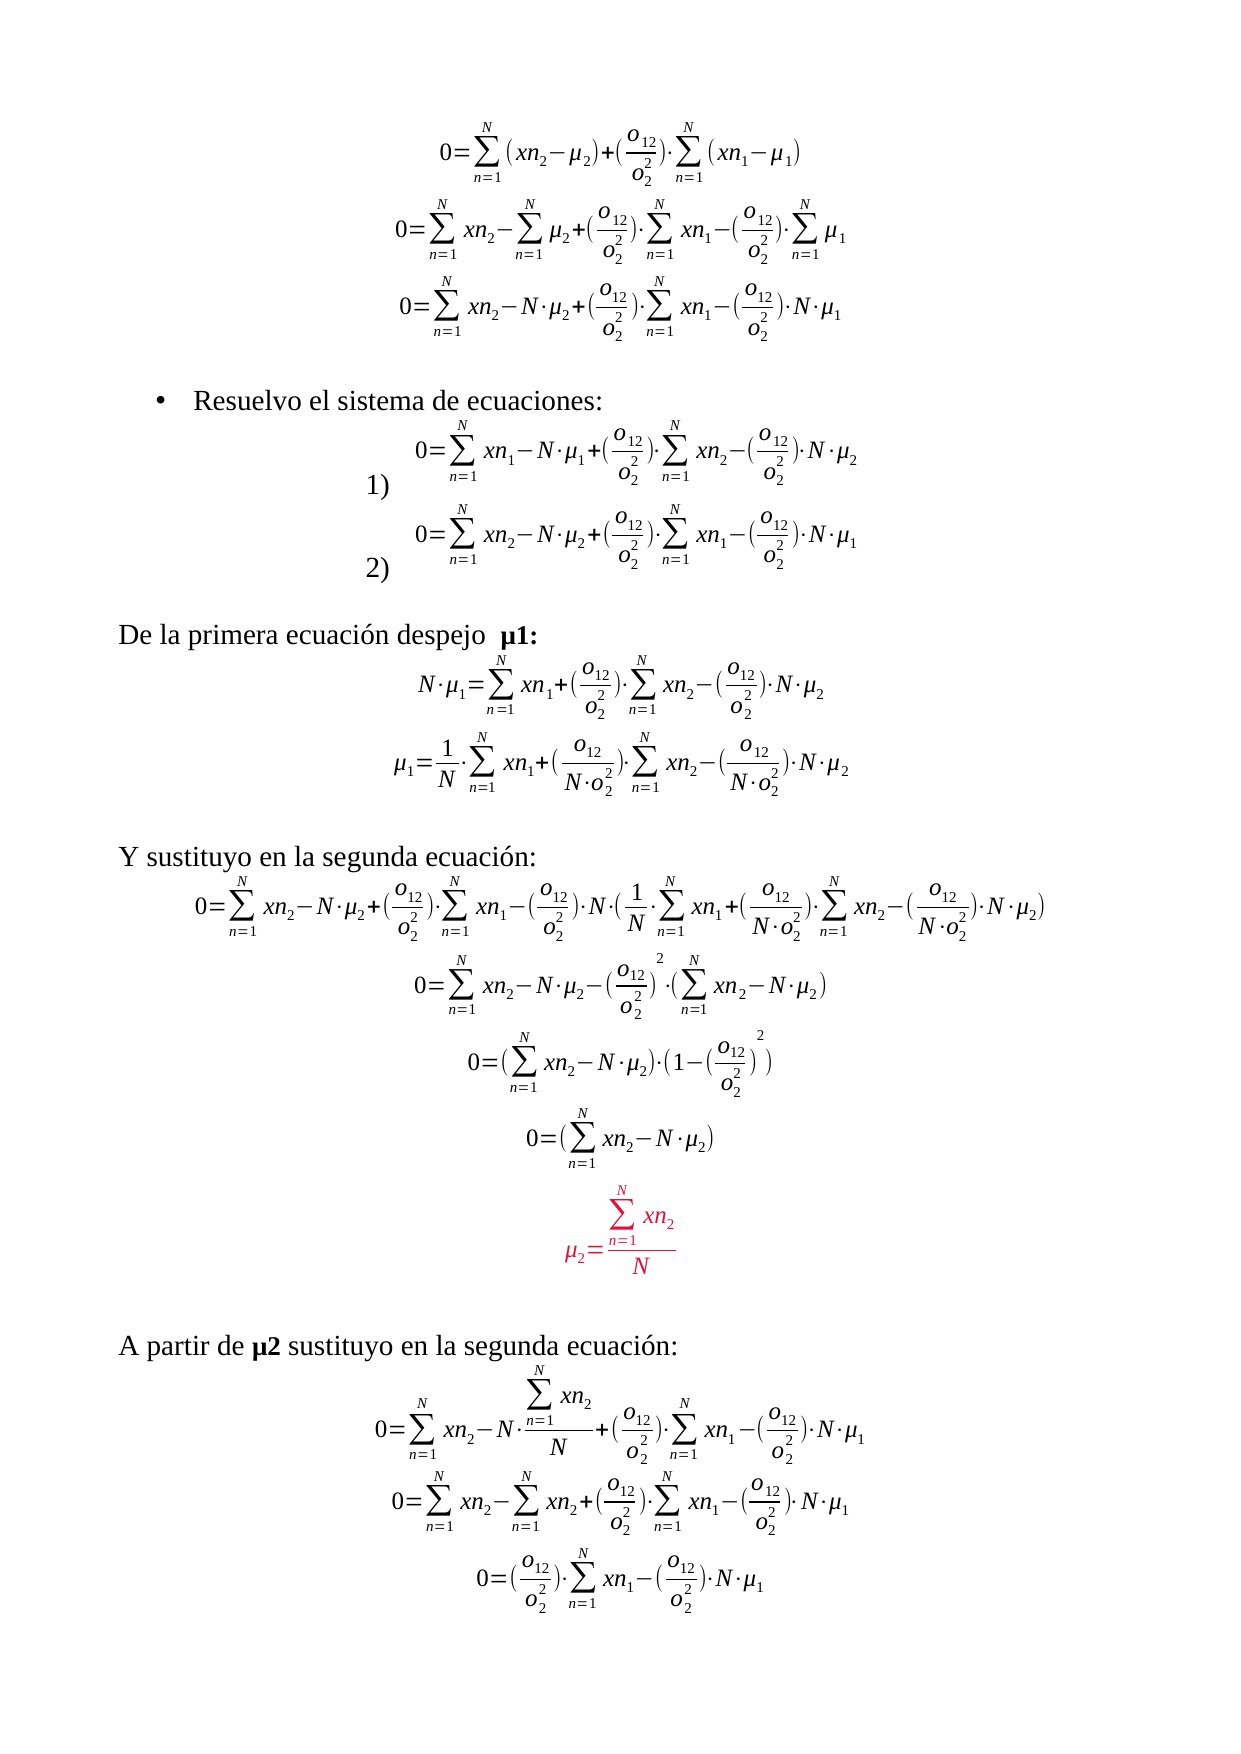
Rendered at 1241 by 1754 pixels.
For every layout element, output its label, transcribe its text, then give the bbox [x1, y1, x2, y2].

text 1) [118, 417, 1122, 500]
list Resuelvo el sistema de ecuaciones: [156, 383, 1122, 417]
text A partir de μ2 sustituyo en la segunda ecuación: [118, 1328, 1122, 1361]
text 2) [118, 500, 1122, 584]
text De la primera ecuación despejo μ1: [118, 617, 1122, 651]
text Y sustituyo en la segunda ecuación: [118, 839, 1122, 872]
